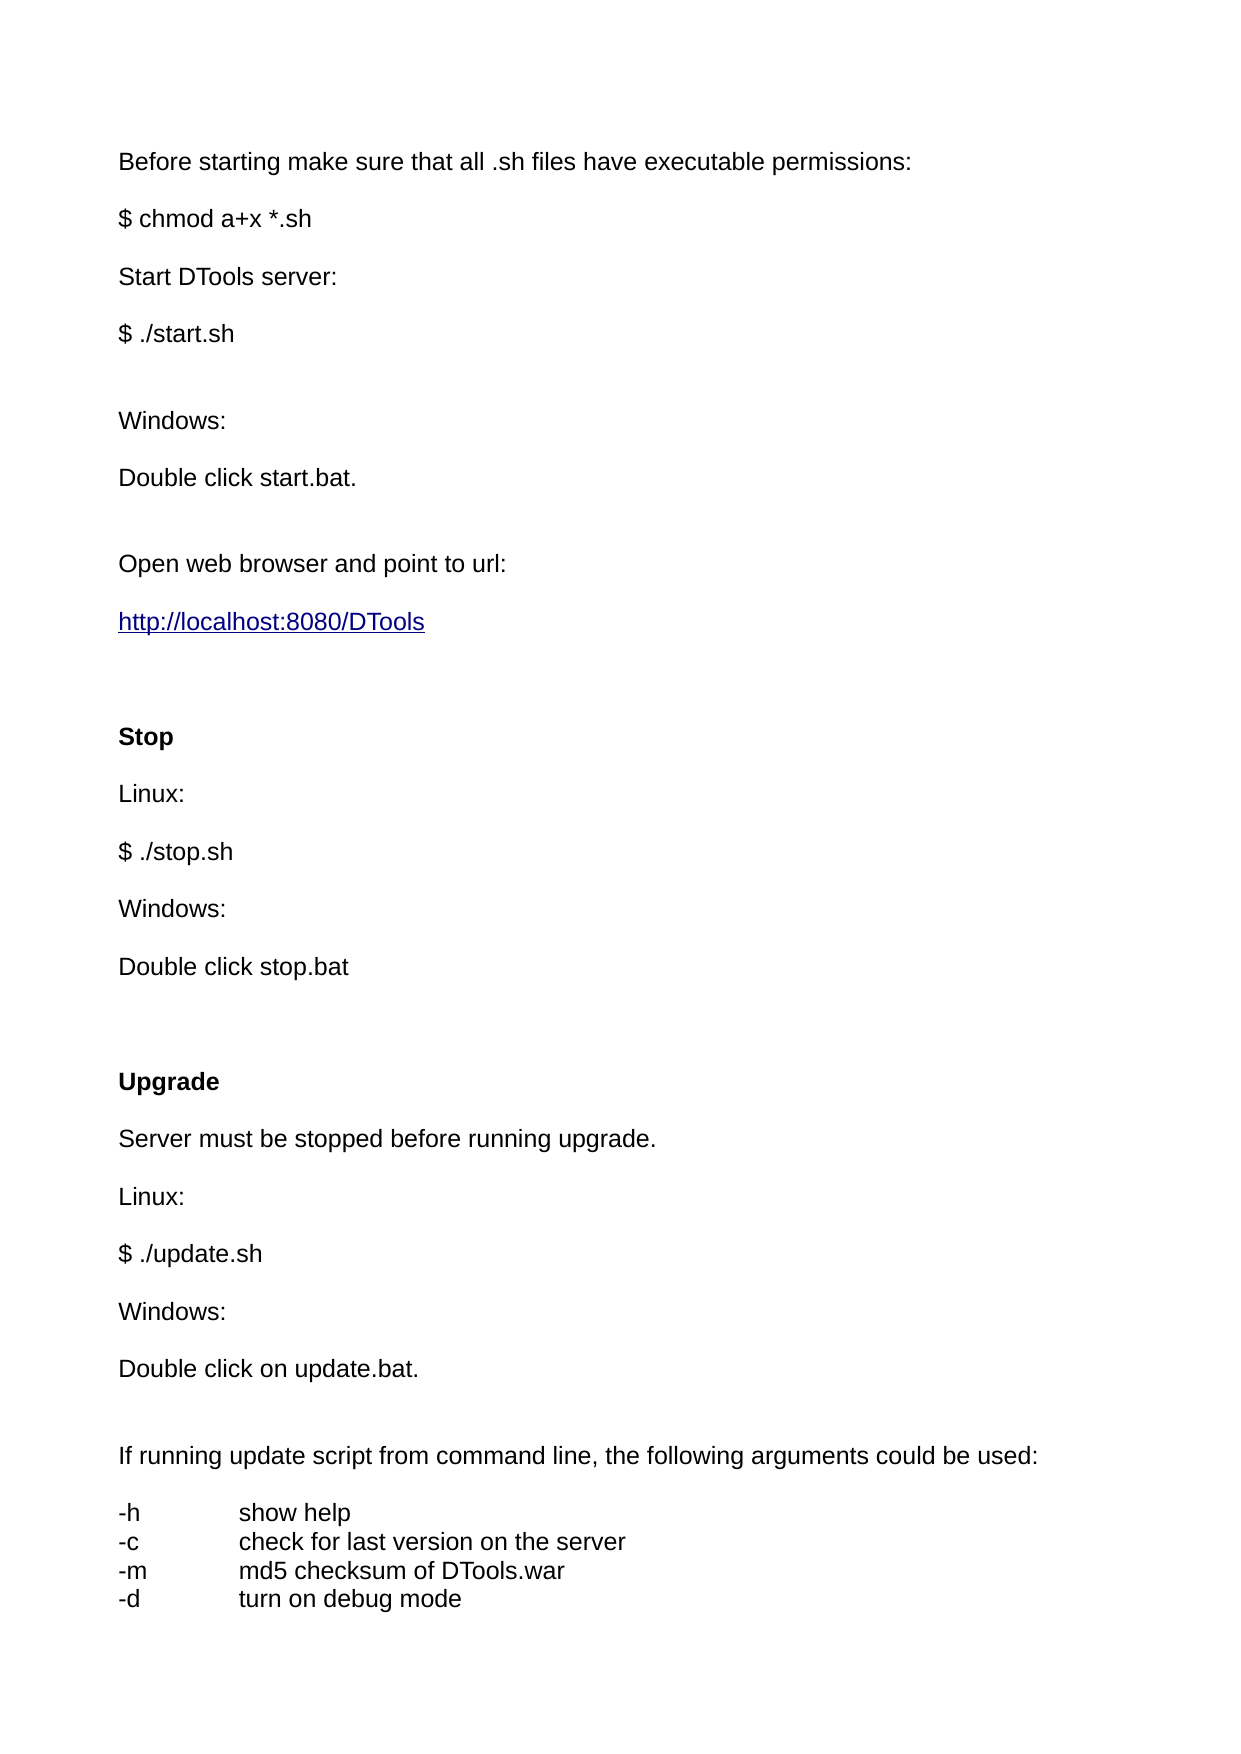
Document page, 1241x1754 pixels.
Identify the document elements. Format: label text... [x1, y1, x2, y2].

text Windows: [118, 1297, 1122, 1326]
text -m md5 checksum of DTools.war [118, 1556, 1122, 1584]
text Linux: [118, 779, 1122, 808]
text Open web browser and point to url: [118, 549, 1122, 578]
text -c check for last version on the server [118, 1527, 1122, 1556]
text $ ./stop.sh [118, 837, 1122, 866]
text Linux: [118, 1182, 1122, 1211]
text Double click start.bat. [118, 463, 1122, 492]
text Windows: [118, 894, 1122, 923]
text http://localhost:8080/DTools [118, 607, 1122, 636]
text -h show help [118, 1498, 1122, 1527]
text Stop [118, 722, 1122, 751]
text Start DTools server: [118, 262, 1122, 291]
text $ ./start.sh [118, 319, 1122, 348]
text $ chmod a+x *.sh [118, 204, 1122, 233]
text Upgrade [118, 1067, 1122, 1096]
text Before starting make sure that all .sh files have executable permissions: [118, 147, 1122, 176]
text Double click on update.bat. [118, 1354, 1122, 1383]
text -d turn on debug mode [118, 1584, 1122, 1613]
text Double click stop.bat [118, 952, 1122, 981]
text Windows: [118, 406, 1122, 434]
text $ ./update.sh [118, 1239, 1122, 1268]
text If running update script from command line, the following arguments could be used: [118, 1441, 1122, 1469]
text Server must be stopped before running upgrade. [118, 1124, 1122, 1153]
